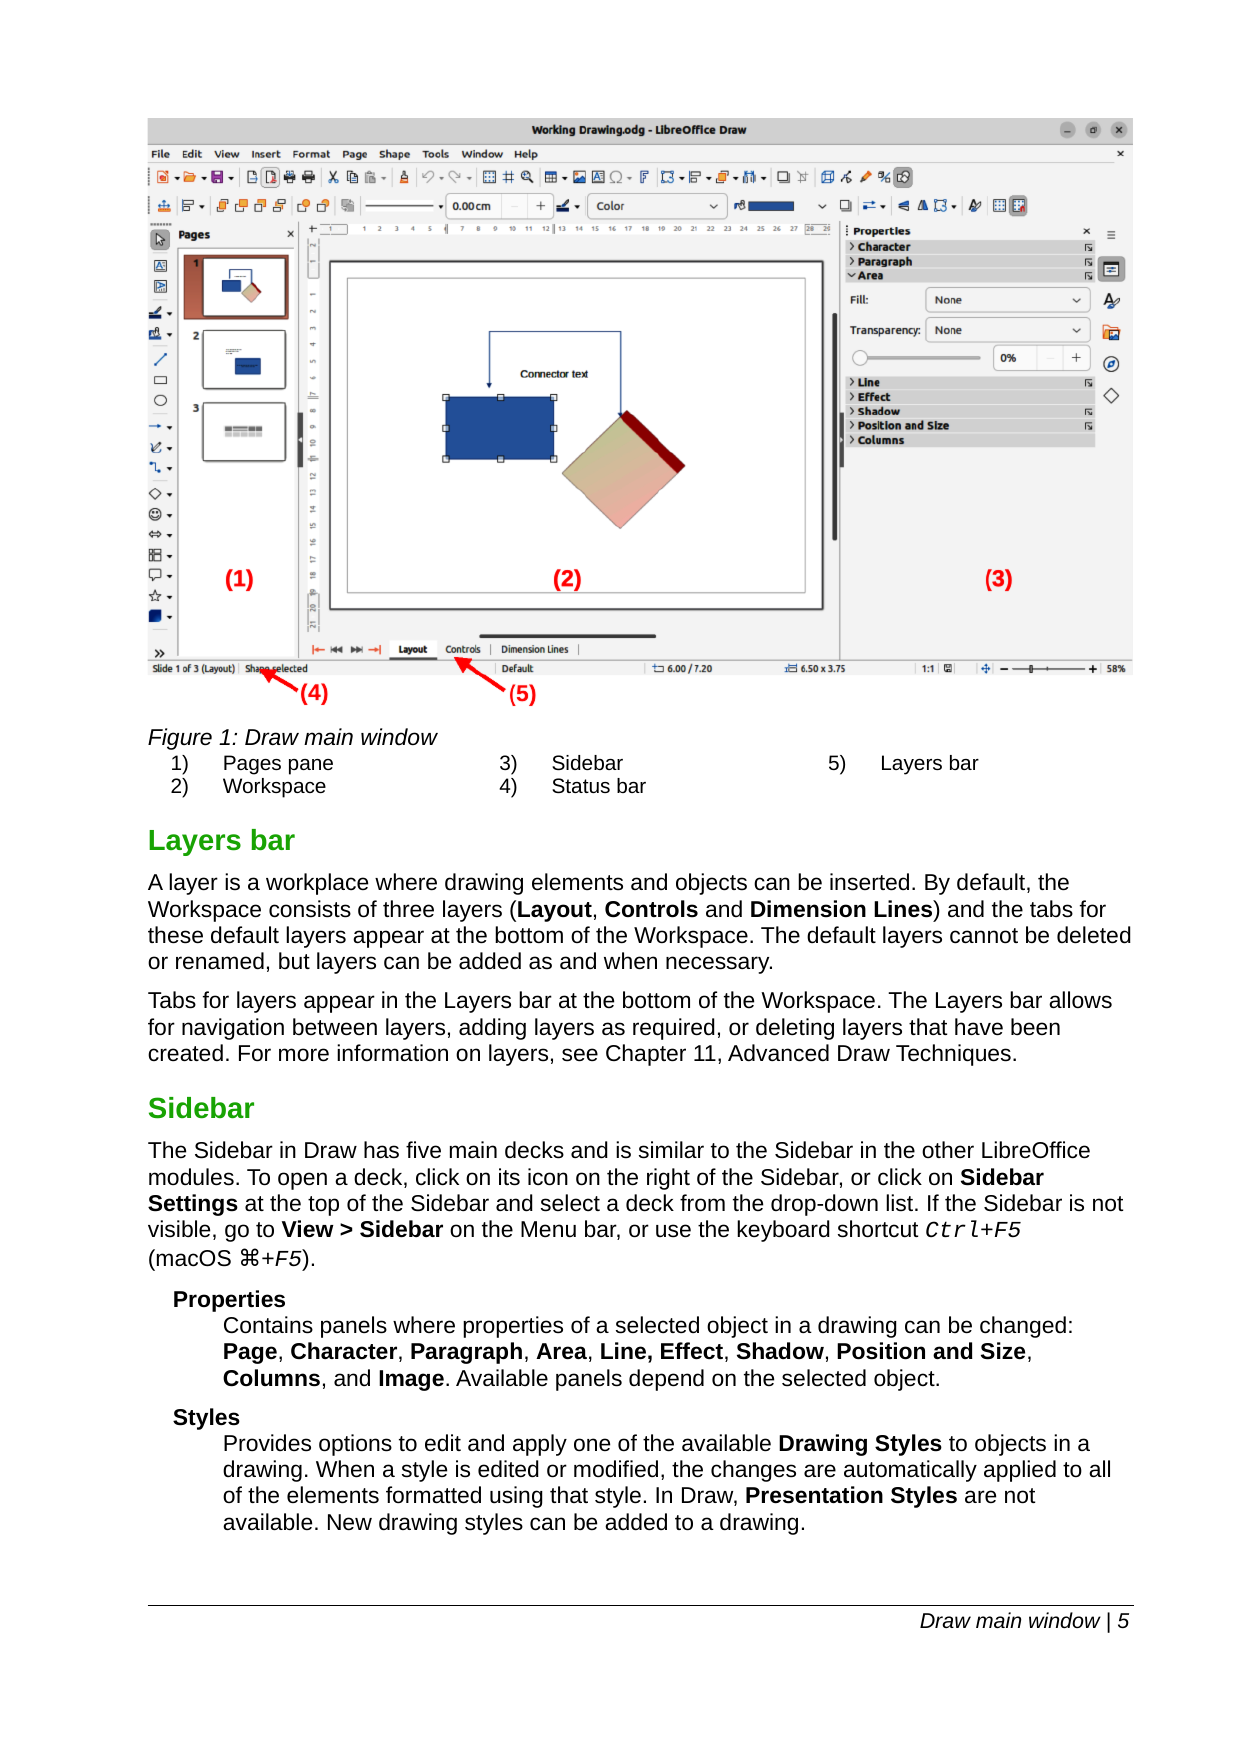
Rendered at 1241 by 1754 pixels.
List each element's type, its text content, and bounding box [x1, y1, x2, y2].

text Tabs for layers appear in the Layers bar at the bottom of the Workspace. The Layers bar allows for navigation between layers, adding layers as required, or deleting layers that have been created. For more information on layers, see Chapter 11, Advanced Draw Techniques. [148, 987, 1134, 1066]
text Properties [173, 1286, 1134, 1312]
subtitle Layers bar [148, 823, 1134, 857]
list Layers bar [846, 750, 1134, 774]
list Sidebar [518, 750, 805, 774]
list Pages pane [189, 750, 476, 774]
picture [147, 118, 1134, 712]
text Contains panels where properties of a selected object in a drawing can be changed: Page, Character, Paragraph, Area, Line, Effect, Shadow, Position and Size, Columns, and Image. Available panels depend on the selected object. [223, 1312, 1134, 1391]
list Workspace [189, 774, 476, 798]
text Styles [173, 1403, 1134, 1430]
text A layer is a workplace where drawing elements and objects can be inserted. By default, the Workspace consists of three layers (Layout, Controls and Dimension Lines) and the tabs for these default layers appear at the bottom of the Workspace. The default layers cannot be deleted or renamed, but layers can be added as and when necessary. [148, 869, 1134, 975]
text Figure 1: Draw main window [148, 724, 1134, 750]
text The Sidebar in Draw has five main decks and is similar to the Sidebar in the other LibreOffice modules. To open a deck, click on its icon on the right of the Sidebar, or click on Sidebar Settings at the top of the Sidebar and select a deck from the drop-down list. If the Sidebar is not visible, go to View > Sidebar on the Menu bar, or use the keyboard shortcut Ctrl+F5 (macOS ⌘+F5). [148, 1137, 1134, 1273]
text Provides options to edit and apply one of the available Drawing Styles to objects in a drawing. When a style is edited or modified, the changes are automatically applied to all of the elements formatted using that style. In Draw, Presentation Styles are not available. New drawing styles can be added to a drawing. [223, 1430, 1134, 1535]
list Status bar [518, 774, 805, 798]
subtitle Sidebar [148, 1091, 1134, 1125]
